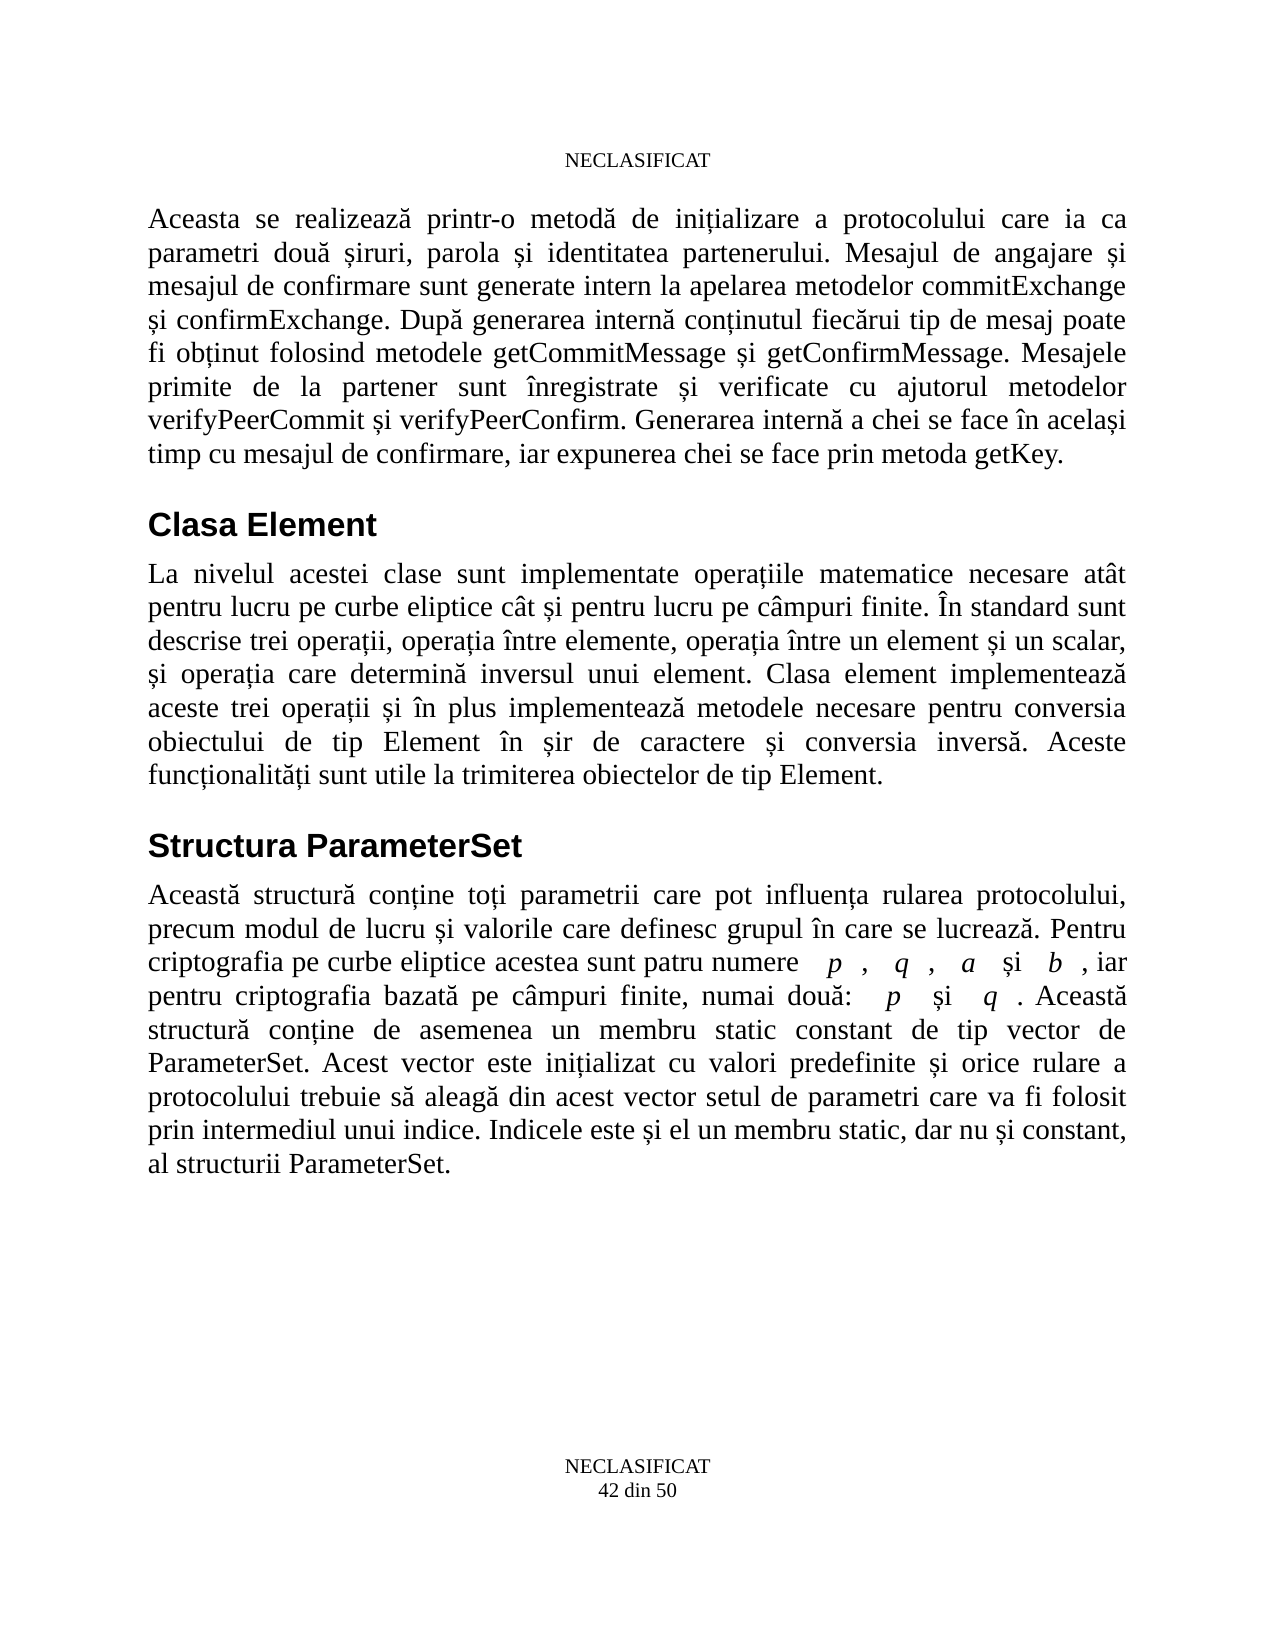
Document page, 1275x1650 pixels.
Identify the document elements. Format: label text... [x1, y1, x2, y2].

subtitle Structura ParameterSet [148, 826, 1127, 865]
text Această structură conține toți parametrii care pot influența rularea protocolului, precum modul de lucru și valorile care definesc grupul în care se lucrează. Pentru criptografia pe curbe eliptice acestea sunt patru numere , , și , iar pentru criptografia bazată pe câmpuri finite, numai două: și . Această structură conține de asemenea un membru static constant de tip vector de ParameterSet. Acest vector este inițializat cu valori predefinite și orice rulare a protocolului trebuie să aleagă din acest vector setul de parametri care va fi folosit prin intermediul unui indice. Indicele este și el un membru static, dar nu și constant, al structurii ParameterSet. [148, 877, 1127, 1179]
subtitle Clasa Element [148, 505, 1127, 543]
text Aceasta se realizează printr-o metodă de inițializare a protocolului care ia ca parametri două șiruri, parola și identitatea partenerului. Mesajul de angajare și mesajul de confirmare sunt generate intern la apelarea metodelor commitExchange și confirmExchange. După generarea internă conținutul fiecărui tip de mesaj poate fi obținut folosind metodele getCommitMessage și getConfirmMessage. Mesajele primite de la partener sunt înregistrate și verificate cu ajutorul metodelor verifyPeerCommit și verifyPeerConfirm. Generarea internă a chei se face în același timp cu mesajul de confirmare, iar expunerea chei se face prin metoda getKey. [148, 201, 1127, 469]
text La nivelul acestei clase sunt implementate operațiile matematice necesare atât pentru lucru pe curbe eliptice cât și pentru lucru pe câmpuri finite. În standard sunt descrise trei operații, operația între elemente, operația între un element și un scalar, și operația care determină inversul unui element. Clasa element implementează aceste trei operații și în plus implementează metodele necesare pentru conversia obiectului de tip Element în șir de caractere și conversia inversă. Aceste funcționalități sunt utile la trimiterea obiectelor de tip Element. [148, 556, 1127, 791]
